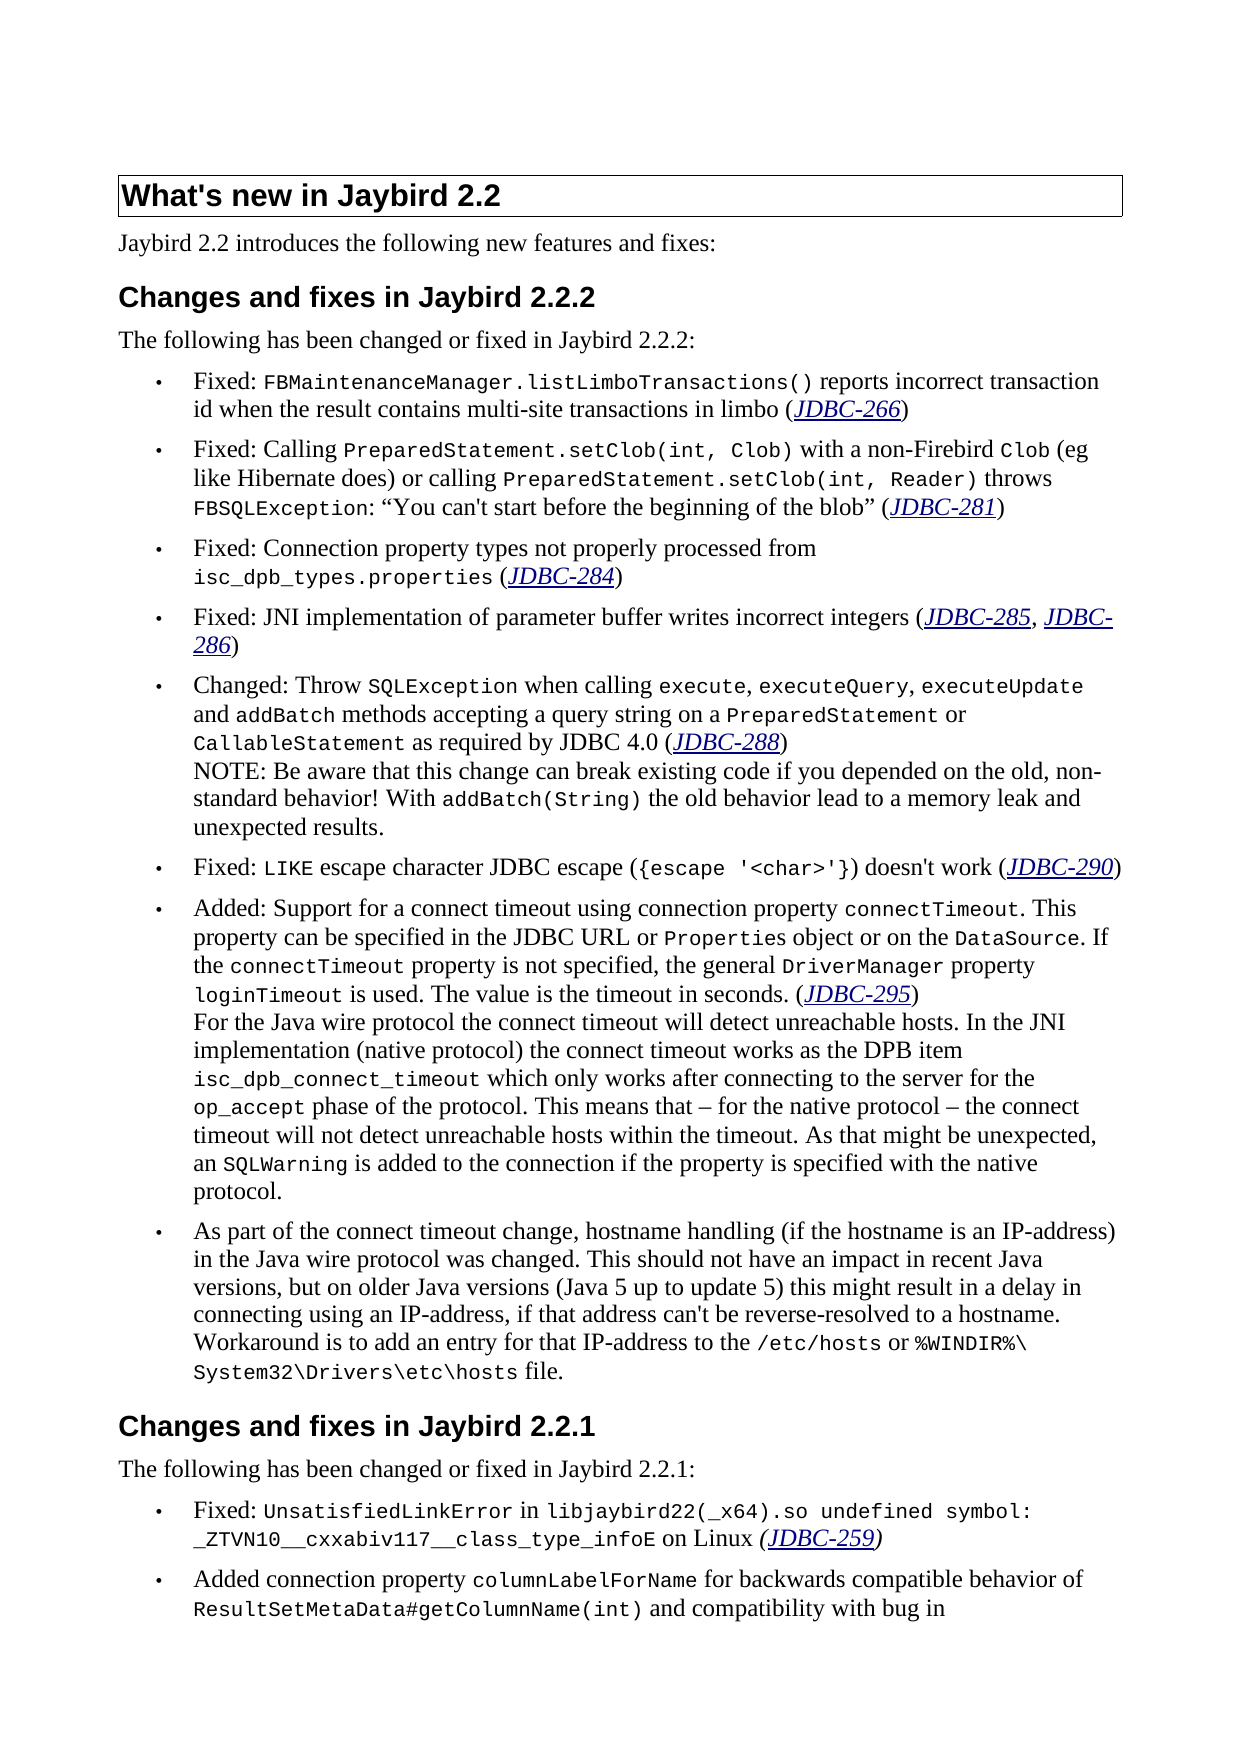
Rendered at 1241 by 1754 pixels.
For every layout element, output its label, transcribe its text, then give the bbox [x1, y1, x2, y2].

text The following has been changed or fixed in Jaybird 2.2.2: [118, 327, 1122, 354]
list Added connection property columnLabelForName for backwards compatible behavior of ResultSetMetaData#getColumnName(int) and compatibility with bug in [156, 1565, 1122, 1622]
list As part of the connect timeout change, hostname handling (if the hostname is an IP-address) in the Java wire protocol was changed. This should not have an impact in recent Java versions, but on older Java versions (Java 5 up to update 5) this might result in a delay in connecting using an IP-address, if that address can't be reverse-resolved to a hostname. Workaround is to add an entry for that IP-address to the /etc/hosts or %WINDIR%\System32\Drivers\etc\hosts file. [156, 1217, 1122, 1385]
list Changed: Throw SQLException when calling execute, executeQuery, executeUpdate and addBatch methods accepting a query string on a PreparedStatement or CallableStatement as required by JDBC 4.0 (JDBC-288) NOTE: Be aware that this change can break existing code if you depended on the old, non-standard behavior! With addBatch(String) the old behavior lead to a memory leak and unexpected results. [156, 671, 1122, 841]
list Fixed: Calling PreparedStatement.setClob(int, Clob) with a non-Firebird Clob (eg like Hibernate does) or calling PreparedStatement.setClob(int, Reader) throws FBSQLException: “You can't start before the beginning of the blob” (JDBC-281) [156, 436, 1122, 521]
list Fixed: Connection property types not properly processed from isc_dpb_types.properties (JDBC-284) [156, 534, 1122, 591]
list Fixed: JNI implementation of parameter buffer writes incorrect integers (JDBC-285, JDBC-286) [156, 603, 1122, 659]
list Fixed: FBMaintenanceManager.listLimboTransactions() reports incorrect transaction id when the result contains multi-site transactions in limbo (JDBC-266) [156, 367, 1122, 423]
subtitle Changes and fixes in Jaybird 2.2.1 [118, 1410, 1122, 1443]
text Jaybird 2.2 introduces the following new features and fixes: [118, 229, 1122, 256]
subtitle What's new in Jaybird 2.2 [119, 176, 1122, 216]
text The following has been changed or fixed in Jaybird 2.2.1: [118, 1456, 1122, 1483]
list Added: Support for a connect timeout using connection property connectTimeout. This property can be specified in the JDBC URL or Properties object or on the DataSource. If the connectTimeout property is not specified, the general DriverManager property loginTimeout is used. The value is the timeout in seconds. (JDBC-295) For the Java wire protocol the connect timeout will detect unreachable hosts. In the JNI implementation (native protocol) the connect timeout works as the DPB item isc_dpb_connect_timeout which only works after connecting to the server for the op_accept phase of the protocol. This means that – for the native protocol – the connect timeout will not detect unreachable hosts within the timeout. As that might be unexpected, an SQLWarning is added to the connection if the property is specified with the native protocol. [156, 894, 1122, 1205]
subtitle Changes and fixes in Jaybird 2.2.2 [118, 281, 1122, 314]
list Fixed: UnsatisfiedLinkError in libjaybird22(_x64).so undefined symbol: _ZTVN10__cxxabiv117__class_type_infoE on Linux (JDBC-259) [156, 1496, 1122, 1553]
list Fixed: LIKE escape character JDBC escape ({escape '<char>'}) doesn't work (JDBC-290) [156, 853, 1122, 882]
